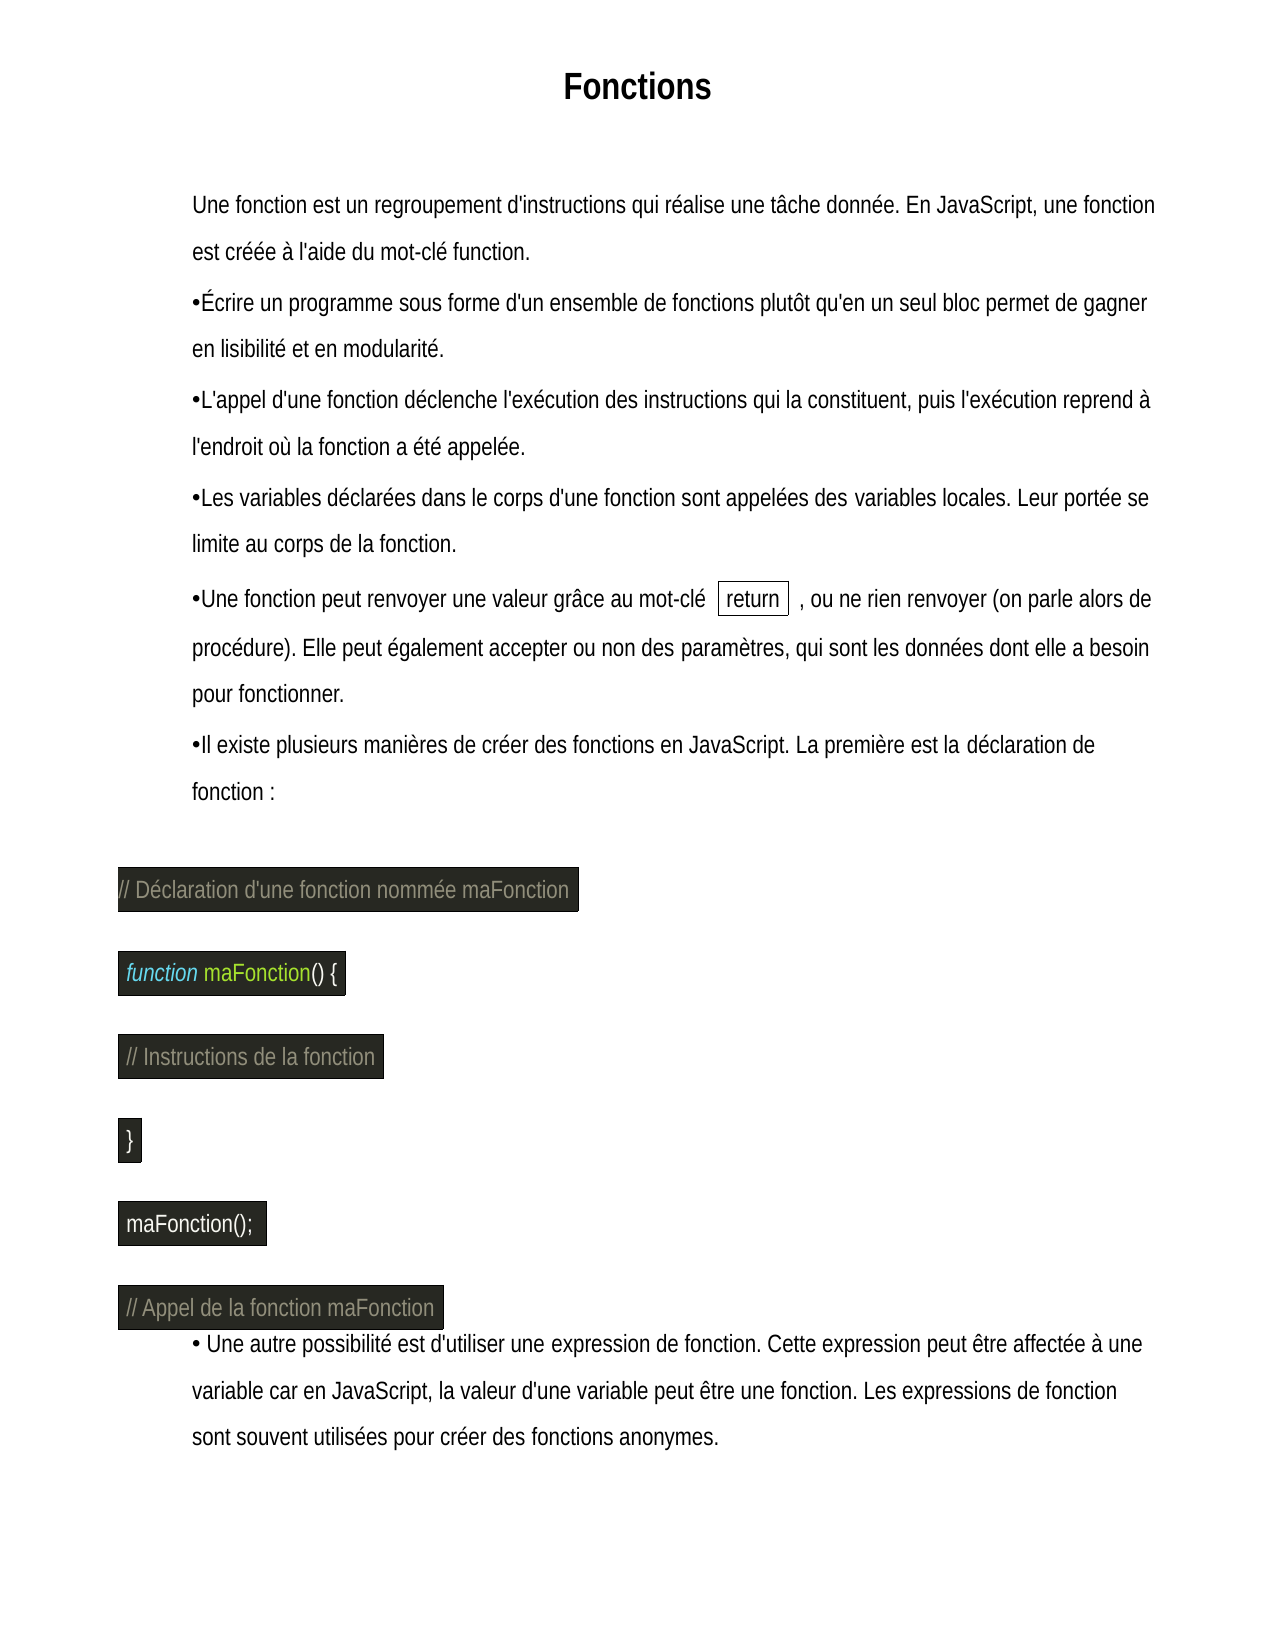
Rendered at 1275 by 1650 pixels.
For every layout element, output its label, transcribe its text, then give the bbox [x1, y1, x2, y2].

subtitle Fonctions [118, 64, 1157, 108]
text // Appel de la fonction maFonction [119, 1286, 443, 1329]
text // Déclaration d'une fonction nommée maFonction [118, 868, 578, 911]
text [384, 1034, 1152, 1078]
list Les variables déclarées dans le corps d'une fonction sont appelées des variables locales. Leur portée se limite au corps de la fonction. [118, 483, 1157, 558]
text maFonction(); [119, 1202, 266, 1245]
list Écrire un programme sous forme d'un ensemble de fonctions plutôt qu'en un seul bloc permet de gagner en lisibilité et en modularité. [118, 288, 1157, 363]
text [579, 867, 1152, 911]
text [444, 1285, 1152, 1329]
text [346, 951, 1152, 995]
text } [119, 1119, 141, 1162]
list Une fonction peut renvoyer une valeur grâce au mot-clé return , ou ne rien renvoyer (on parle alors de procédure). Elle peut également accepter ou non des paramètres, qui sont les données dont elle a besoin pour fonctionner. [118, 581, 1157, 708]
text Une fonction est un regroupement d'instructions qui réalise une tâche donnée. En JavaScript, une fonction est créée à l'aide du mot-clé function. [118, 190, 1157, 265]
list L'appel d'une fonction déclenche l'exécution des instructions qui la constituent, puis l'exécution reprend à l'endroit où la fonction a été appelée. [118, 385, 1157, 461]
text // Instructions de la fonction [119, 1035, 383, 1078]
text [142, 1118, 1152, 1162]
text [267, 1201, 1152, 1246]
list Une autre possibilité est d'utiliser une expression de fonction. Cette expression peut être affectée à une variable car en JavaScript, la valeur d'une variable peut être une fonction. Les expressions de fonction sont souvent utilisées pour créer des fonctions anonymes. [118, 1329, 1157, 1451]
text function maFonction() { [119, 952, 345, 995]
list Il existe plusieurs manières de créer des fonctions en JavaScript. La première est la déclaration de fonction : [118, 730, 1157, 806]
